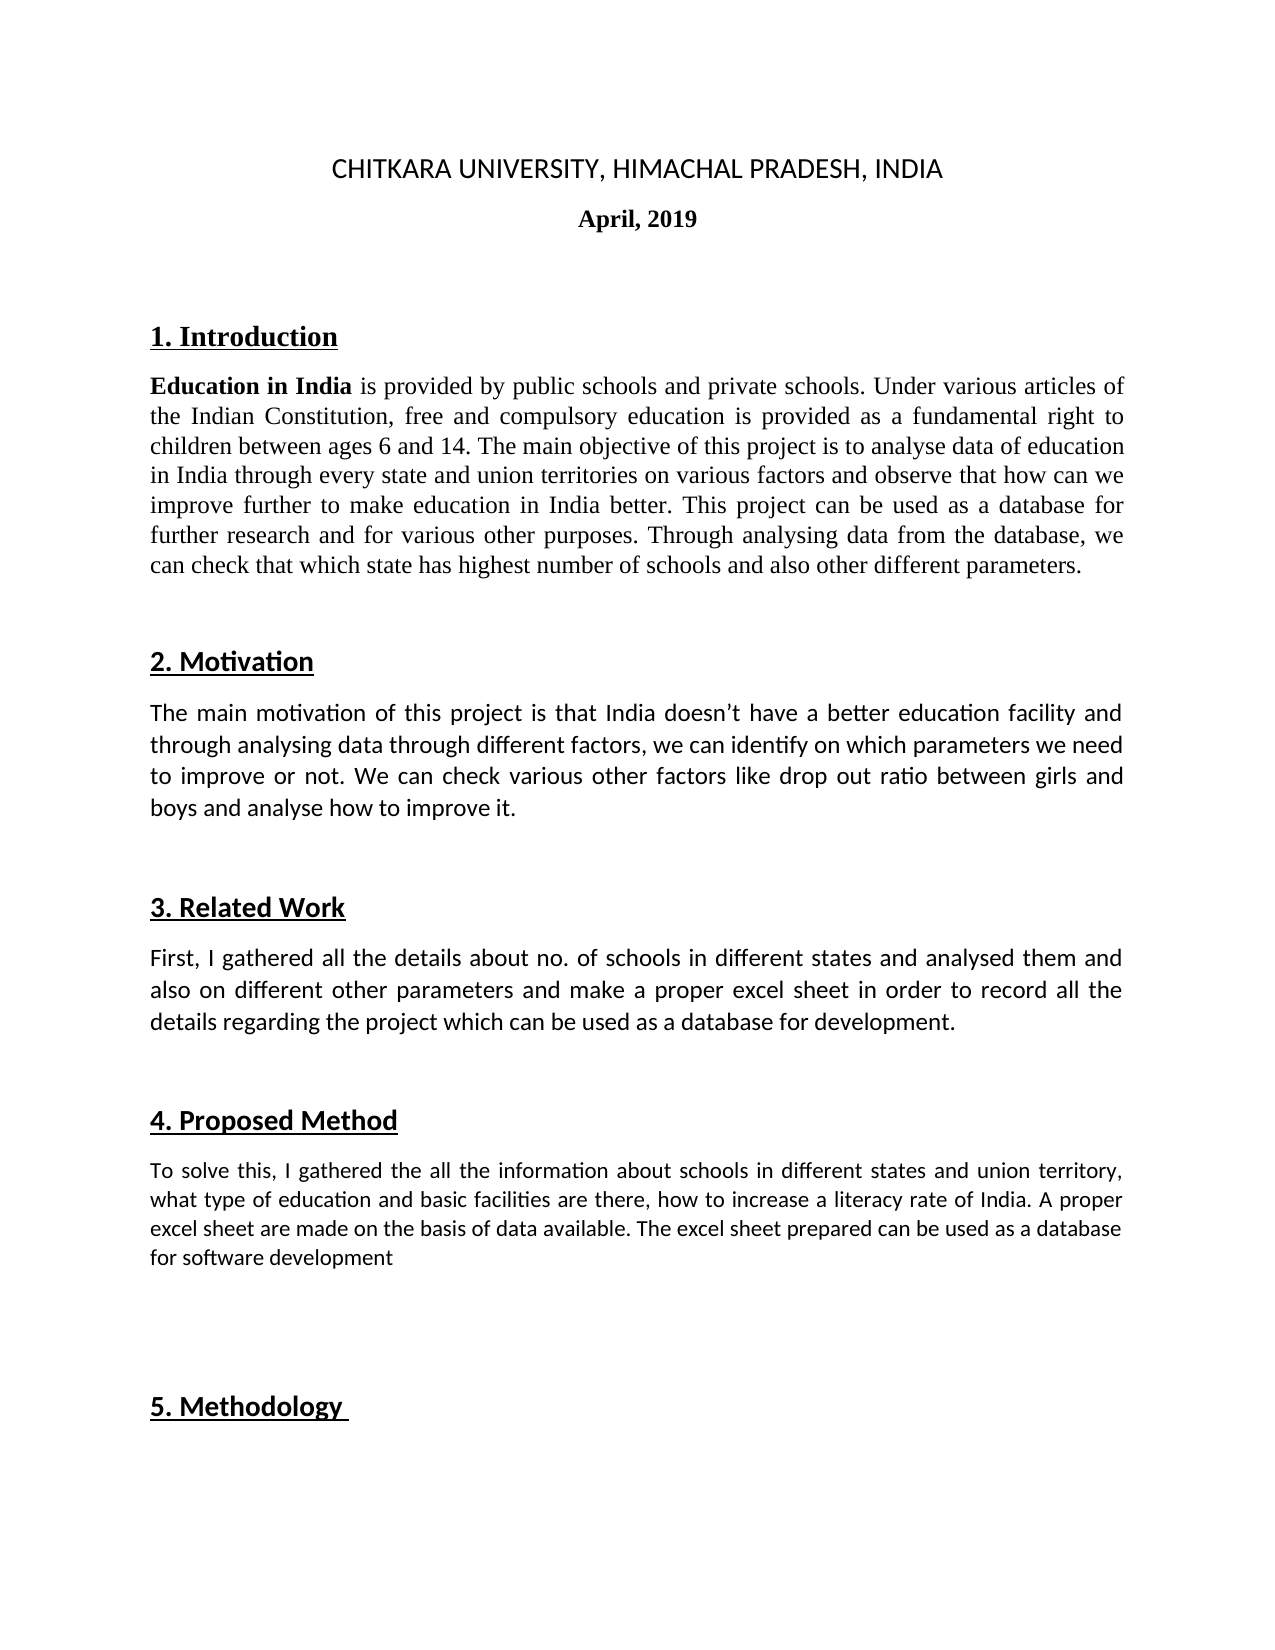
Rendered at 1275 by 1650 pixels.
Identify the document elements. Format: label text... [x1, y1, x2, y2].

text To solve this, I gathered the all the information about schools in different states and union territory, what type of education and basic facilities are there, how to increase a literacy rate of India. A proper excel sheet are made on the basis of data available. The excel sheet prepared can be used as a database for software development [150, 1156, 1125, 1271]
text First, I gathered all the details about no. of schools in different states and analysed them and also on different other parameters and make a proper excel sheet in order to record all the details regarding the project which can be used as a database for development. [150, 942, 1125, 1036]
text 4. Proposed Method [150, 1102, 1125, 1138]
text 3. Related Work [150, 889, 1125, 924]
text 2. Motivation [150, 643, 1125, 679]
subtitle April, 2019 [150, 204, 1125, 232]
text 5. Methodology [150, 1388, 1125, 1424]
text CHITKARA UNIVERSITY, HIMACHAL PRADESH, INDIA [150, 150, 1125, 186]
text The main motivation of this project is that India doesn’t have a better education facility and through analysing data through different factors, we can identify on which parameters we need to improve or not. We can check various other factors like drop out ratio between girls and boys and analyse how to improve it. [150, 697, 1125, 823]
text Education in India is provided by public schools and private schools. Under various articles of the Indian Constitution, free and compulsory education is provided as a fundamental right to children between ages 6 and 14. The main objective of this project is to analyse data of education in India through every state and union territories on various factors and observe that how can we improve further to make education in India better. This project can be used as a database for further research and for various other purposes. Through analysing data from the database, we can check that which state has highest number of schools and also other different parameters. [150, 371, 1125, 579]
text 1. Introduction [150, 319, 1125, 353]
